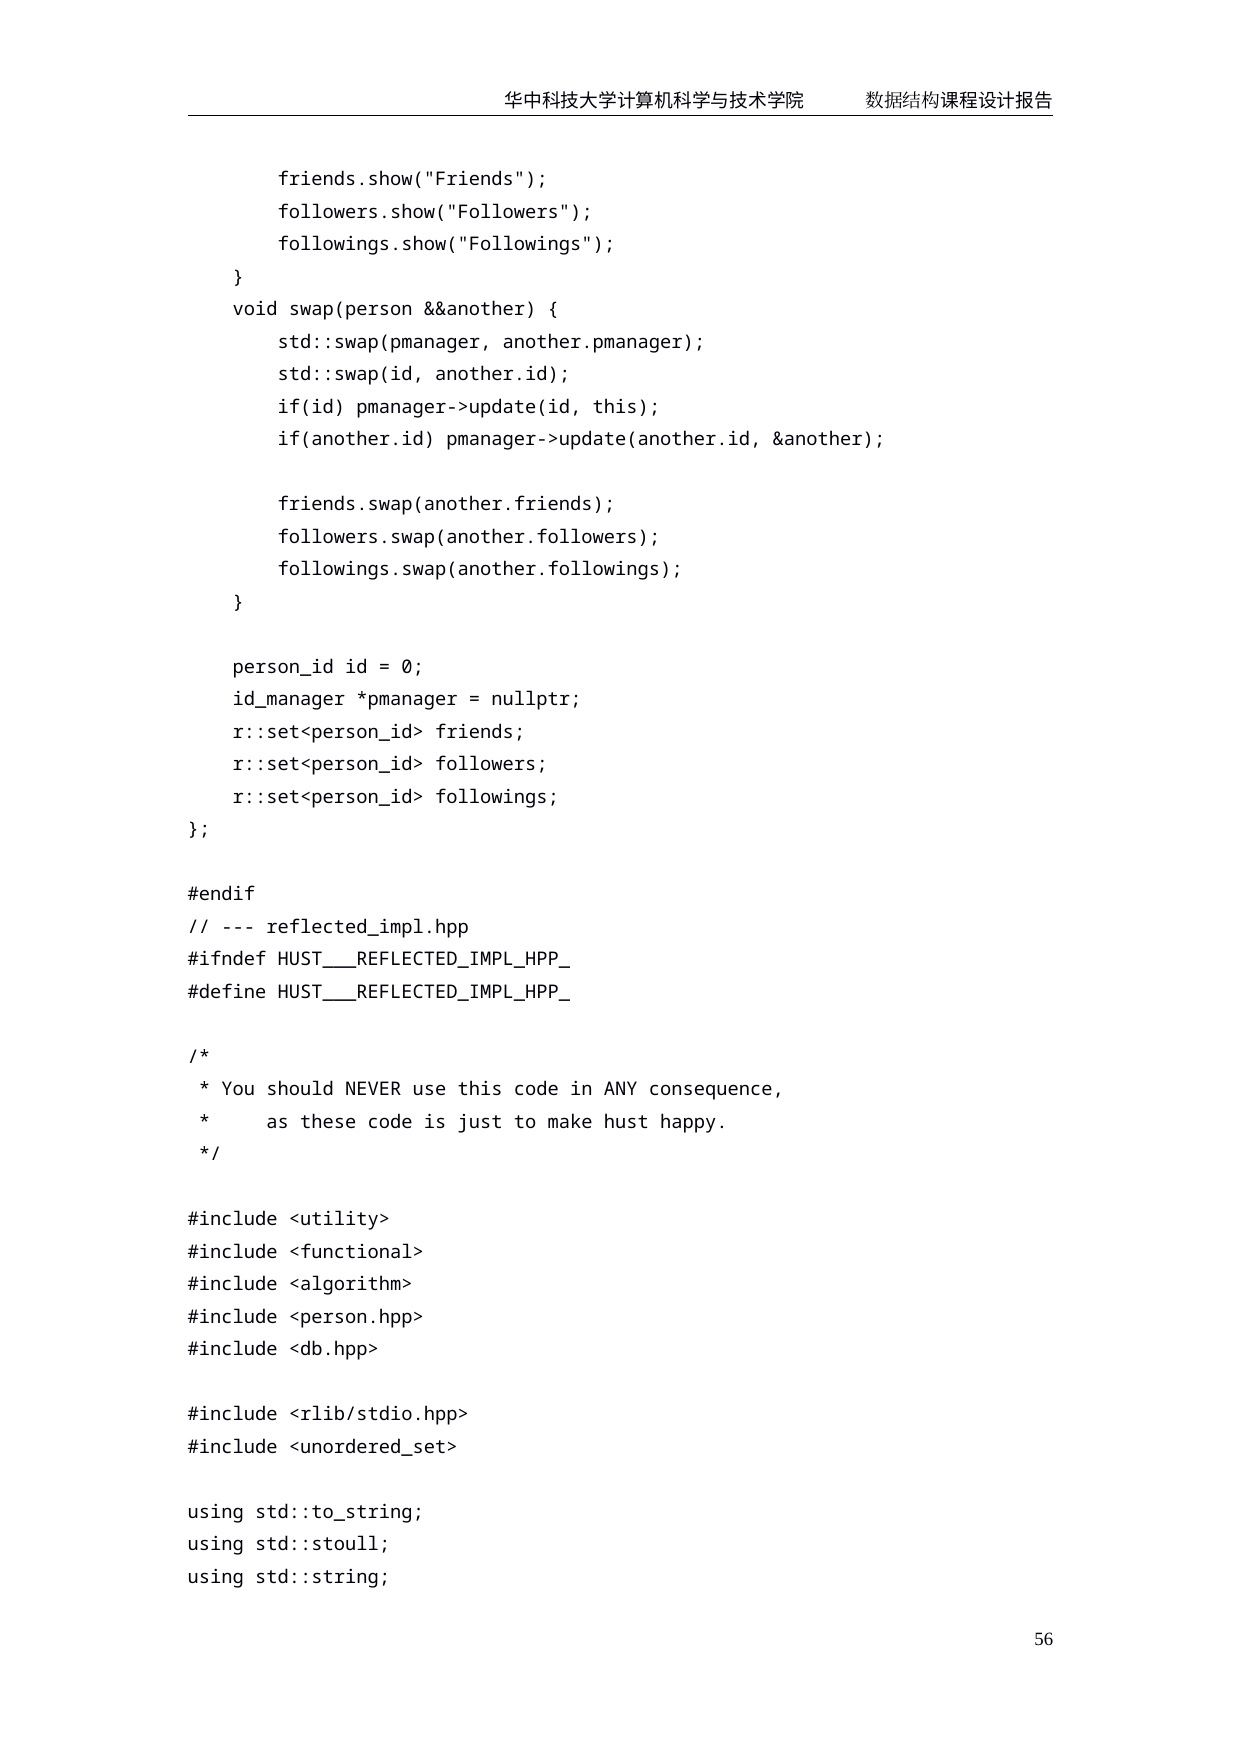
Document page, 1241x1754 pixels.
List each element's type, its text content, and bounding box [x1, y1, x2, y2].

text if(id) pmanager->update(id, this); [187, 389, 1053, 422]
text /* [187, 1039, 1053, 1072]
text #ifndef HUST___REFLECTED_IMPL_HPP_ [187, 942, 1053, 974]
text #include <functional> [187, 1234, 1053, 1267]
text std::swap(pmanager, another.pmanager); [187, 324, 1053, 357]
text person_id id = 0; [187, 649, 1053, 682]
text */ [187, 1137, 1053, 1169]
text } [187, 259, 1053, 292]
text // --- reflected_impl.hpp [187, 909, 1053, 942]
text }; [187, 812, 1053, 844]
text followers.swap(another.followers); [187, 519, 1053, 552]
text * You should NEVER use this code in ANY consequence, [187, 1072, 1053, 1104]
text #include <unordered_set> [187, 1429, 1053, 1462]
text friends.show("Friends"); [187, 162, 1053, 194]
text r::set<person_id> friends; [187, 714, 1053, 747]
text #define HUST___REFLECTED_IMPL_HPP_ [187, 974, 1053, 1007]
text #include <utility> [187, 1202, 1053, 1234]
text #include <db.hpp> [187, 1332, 1053, 1364]
text id_manager *pmanager = nullptr; [187, 682, 1053, 714]
text followings.swap(another.followings); [187, 552, 1053, 584]
text friends.swap(another.friends); [187, 487, 1053, 519]
text r::set<person_id> followings; [187, 779, 1053, 812]
text } [187, 584, 1053, 617]
text * as these code is just to make hust happy. [187, 1104, 1053, 1137]
text followings.show("Followings"); [187, 227, 1053, 259]
text using std::stoull; [187, 1527, 1053, 1559]
text r::set<person_id> followers; [187, 747, 1053, 779]
text if(another.id) pmanager->update(another.id, &another); [187, 422, 1053, 454]
text #include <algorithm> [187, 1267, 1053, 1299]
text followers.show("Followers"); [187, 194, 1053, 227]
text using std::string; [187, 1559, 1053, 1592]
text std::swap(id, another.id); [187, 357, 1053, 389]
text #include <rlib/stdio.hpp> [187, 1397, 1053, 1429]
text #include <person.hpp> [187, 1299, 1053, 1332]
text #endif [187, 877, 1053, 909]
text using std::to_string; [187, 1494, 1053, 1527]
text void swap(person &&another) { [187, 292, 1053, 324]
